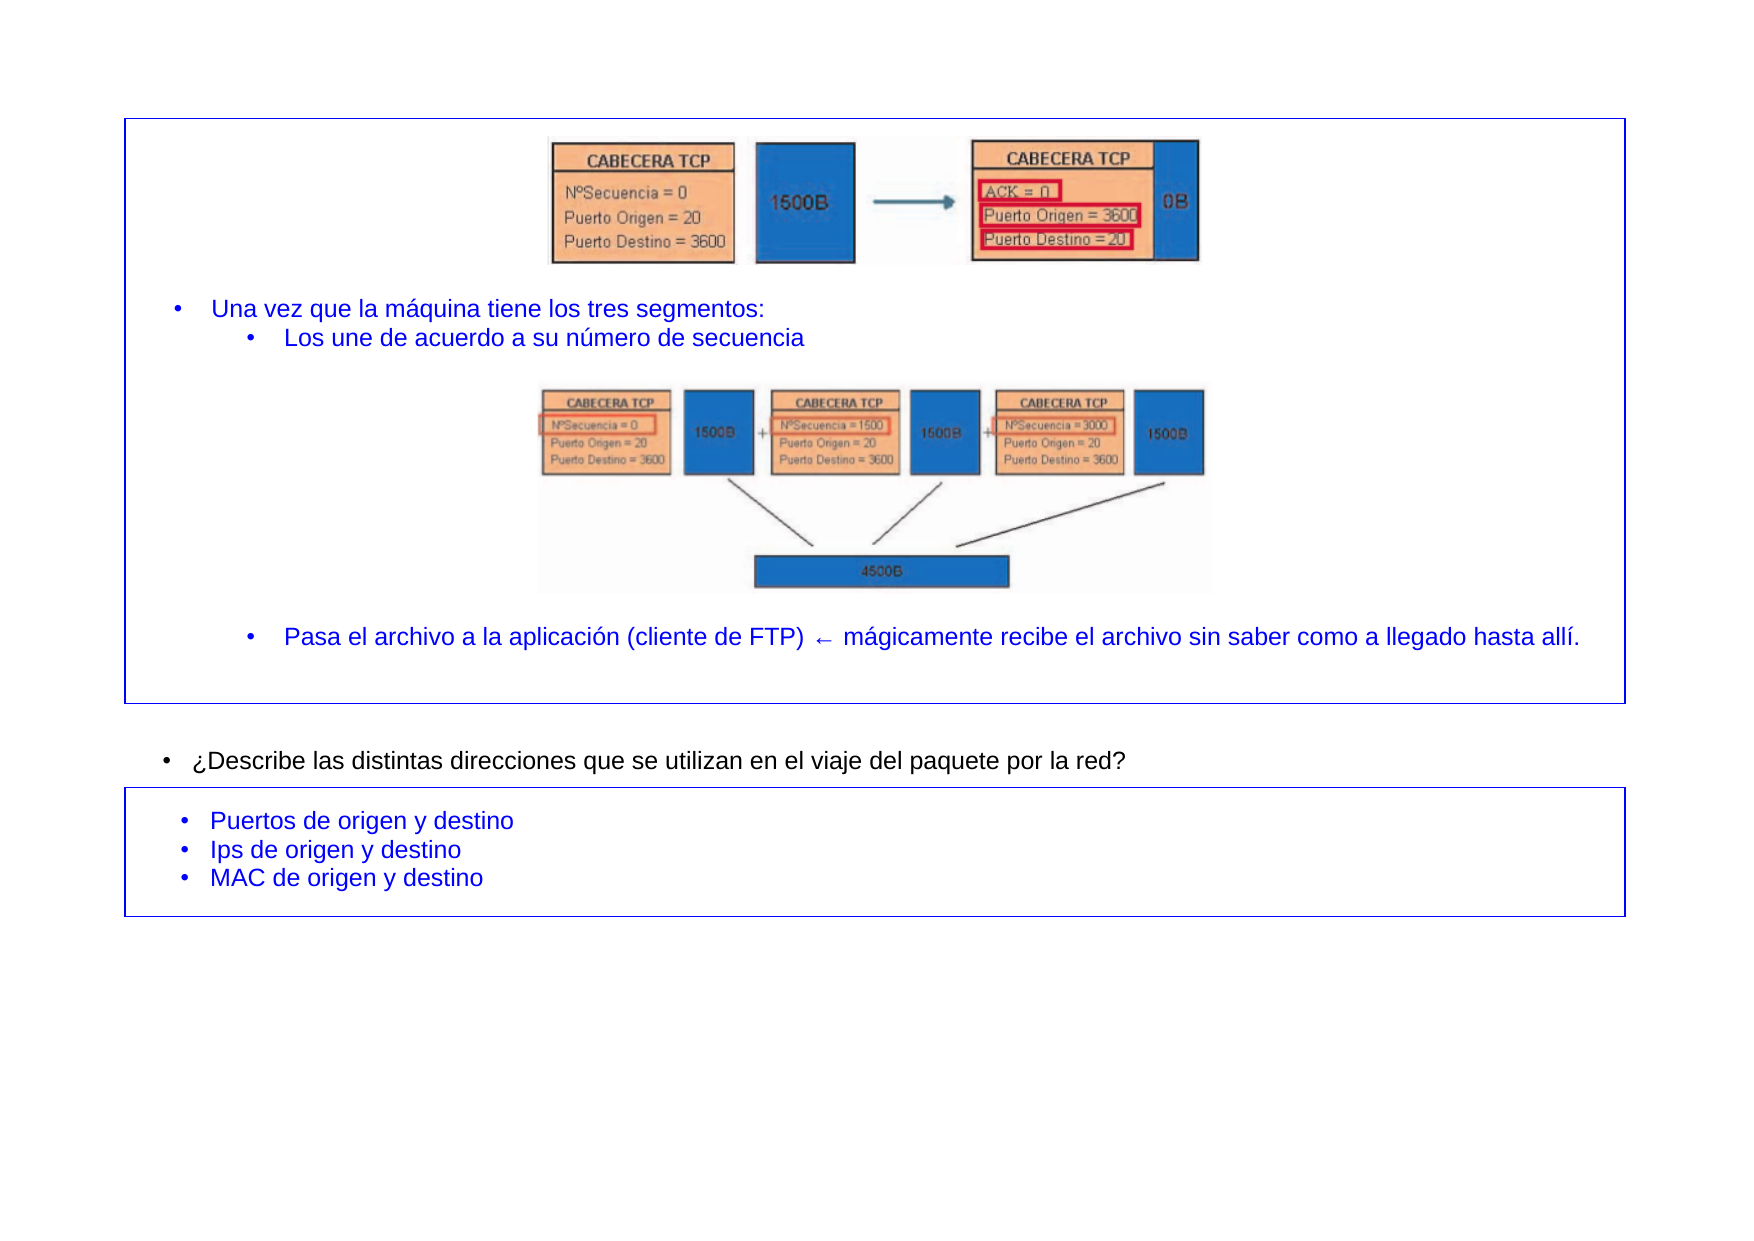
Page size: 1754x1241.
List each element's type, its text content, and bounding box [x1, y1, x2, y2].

picture [547, 136, 1203, 265]
picture [537, 380, 1213, 594]
list ¿Describe las distintas direcciones que se utilizan en el viaje del paquete por la red? [162, 746, 1636, 774]
table_header Puertos de origen y destino Ips de origen y destino MAC de origen y destino [126, 788, 1624, 916]
table_header Pasos para la comunicación (envio de un archivo) utilizando la arquitectura TCP/IP: Cliente abre programa cliente FTP Cliente abre conexión con servidor de FTP Se escoge archivo a descargar Se inicia la transferencia del archivo El archivo se transfiere del servidor al PC del cliente MAQUINA ORIGEN Capa de aplicación Programa FTP (navegador pide página web) recibe petición de descarga del fichero Pasa petición y el archivo a la capa TCP Capa de transporte (TCP) Mira el tamaño del archivo (PDU) y lo divide en trozos ← en función del tamaño máximo soportado por la red Asigna un número de secuencia a cada trozo ← por el byte en el que empieza Asigna a cada trozo nº de puerto de origen y nº puerto de destino ← han sido acordados previamente por cliente y servidor Con los datos anteriores se construye la cabecera TCP ← los datos del archivos son encapsulados Capa de red (IP) TCP llama a IP y le pasa los bloques en que dividió el archivo con con las cabecertas que le añadió ← solicita servicio Añade a cada bloque la dirección de origen y destino del paquete (la del propio equipo y la almacenada por el sistema operativo al conectar la aplicación por FTP) Añade información del protocolo de la capa superior que le pasa el paquete (TCP en este caso) La capa de enlace TCP/IP igual en todos los sistemas; capa de enlace puede variar totalmente Depende de la tecnología de red por la que se transmita el paquete (red local, adsl, modem, …) Caso red local → tecnología Ethernet IP manda paquetes a capa de enlace Ethernet necesita identificar maquina de destino ← se asigna un número distinto a cada tarjeta de red ← dirección MAC o física Ethernet añade: MAC de origen MAC de destino Protocolo de la capa superior que le solicita el servicio ← IP en este caso La capa física Capa de enlace accede al hardware (tarjeta de red) y los datos salen del PC Existen muchas tecnologías en la capa física ← RJ-45, coaxial, inalámbricas, ... MAQUINA DE DESTINO La capa física Datos llegan al hardware de red, los decodifica y los pasa a la capa de enlace La capa de enlace (Ethernet) Analiza la trama. Mira la dirección MAC de destino, al ver que es la suya sabe que es para el. Lee el campo protocolo de la cabecera, ve que es IP y pasa el paquete (sin la cabecera ethernet) a la capa de red al protocolo IP La capa de red (IP) Extrae del paquete de la cabecera IP: La IP de destino, que es la suya ← confirma que el paquete es para el La IP de origen ← la necesitará más adelante para enviar respuesta. Procolo de transporte que generó el paquete ← TCP Pasa el segmento al protocolo TCP de la capa superior La capa de transporte (TCP) Coge el paquete y ve que no es completo sino un trozo. Construye un paquete TCP especial y avisa a la máquina de origen de que ha recibido el segmento. No entramos en detalle de este proceso ← sólo indicar que si la máquina no recibe confirmación de recepción de los segmentos pasado un cierto tiempo lo reenvía ← este diálogo controla la conexión Una vez que la máquina tiene los tres segmentos: Los une de acuerdo a su número de secuencia Pasa el archivo a la aplicación (cliente de FTP) ← mágicamente recibe el archivo sin saber como a llegado hasta allí. [126, 119, 1624, 703]
